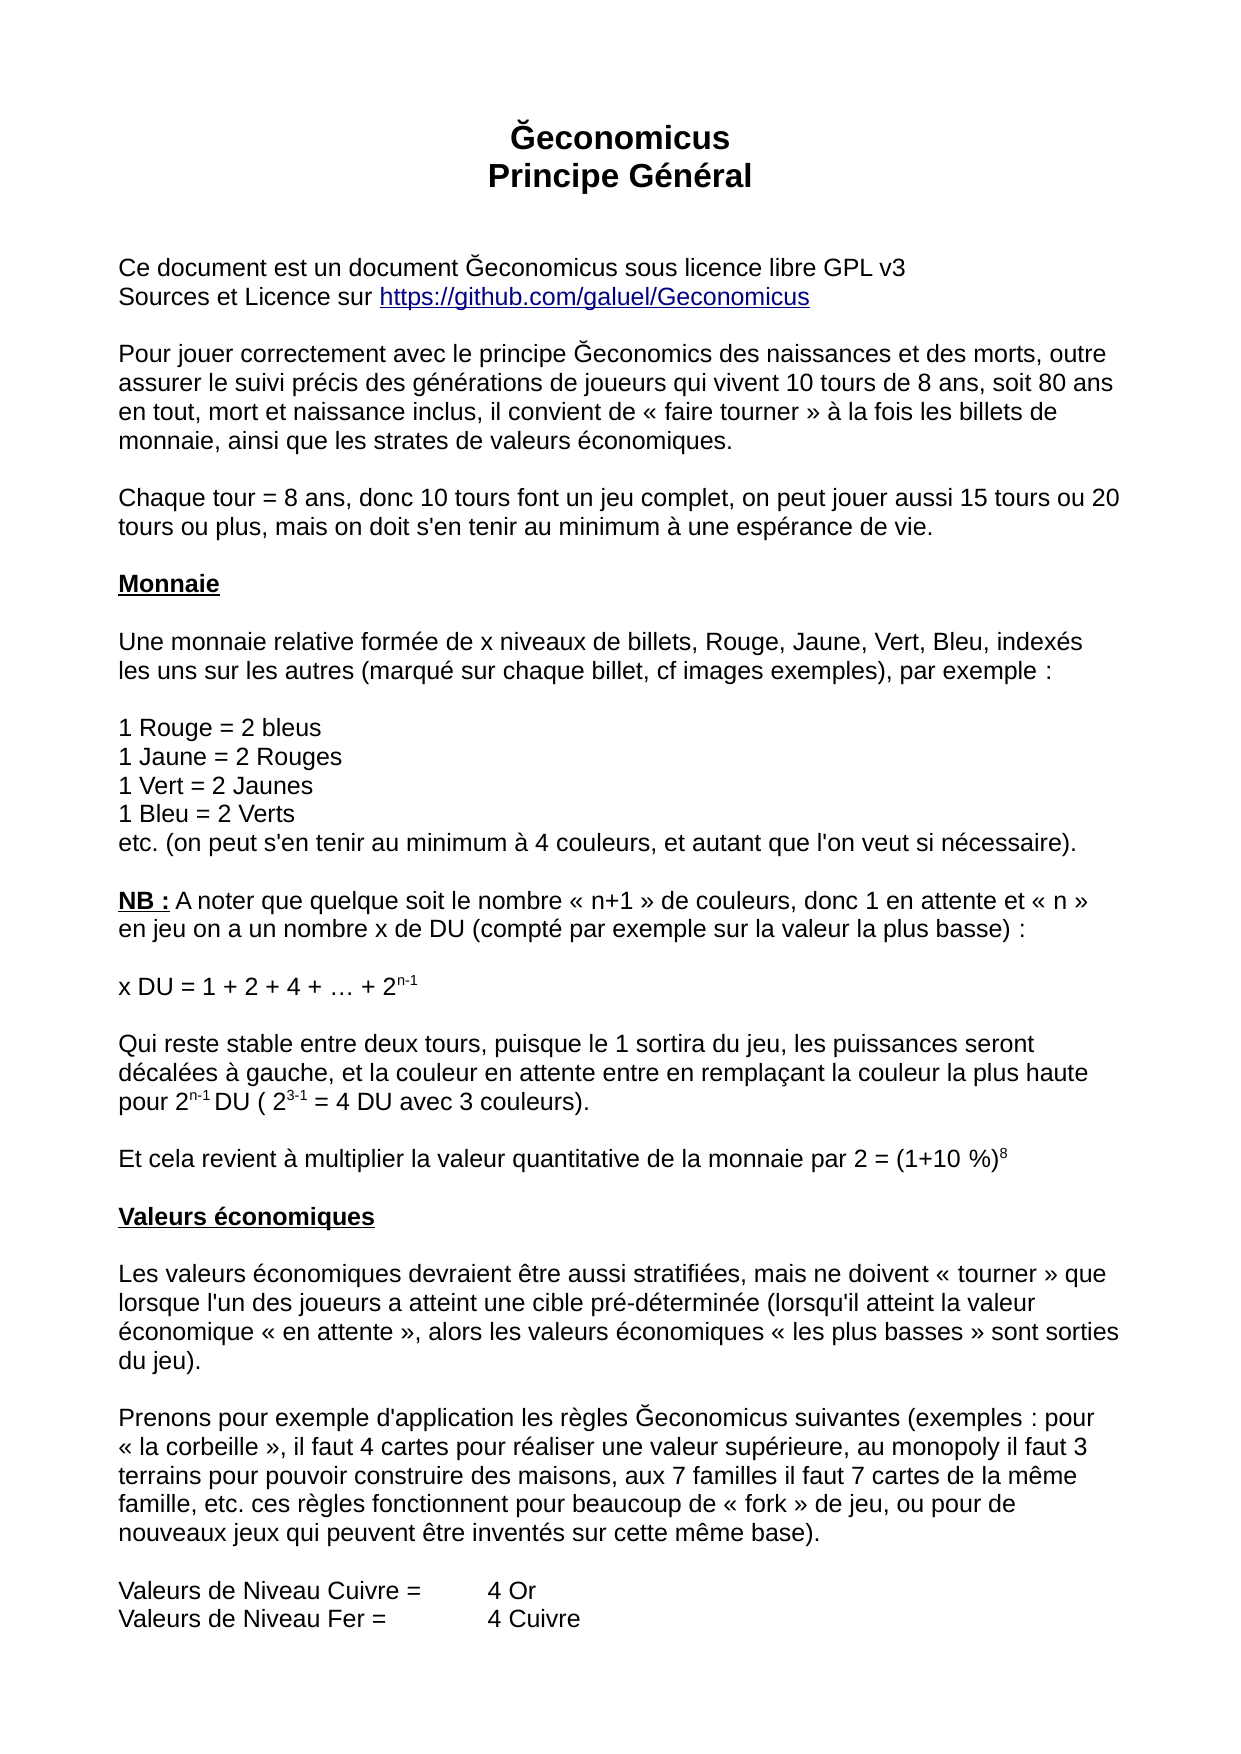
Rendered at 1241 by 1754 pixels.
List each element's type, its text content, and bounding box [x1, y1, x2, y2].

text Ce document est un document Ğeconomicus sous licence libre GPL v3 [118, 253, 1122, 282]
text NB : A noter que quelque soit le nombre « n+1 » de couleurs, donc 1 en attente et « n » en jeu on a un nombre x de DU (compté par exemple sur la valeur la plus basse) : [118, 886, 1122, 943]
text etc. (on peut s'en tenir au minimum à 4 couleurs, et autant que l'on veut si nécessaire). [118, 828, 1122, 857]
text Qui reste stable entre deux tours, puisque le 1 sortira du jeu, les puissances seront décalées à gauche, et la couleur en attente entre en remplaçant la couleur la plus haute pour 2n-1 DU ( 23-1 = 4 DU avec 3 couleurs). [118, 1029, 1122, 1116]
text Sources et Licence sur https://github.com/galuel/Geconomicus [118, 282, 1122, 311]
text Les valeurs économiques devraient être aussi stratifiées, mais ne doivent « tourner » que lorsque l'un des joueurs a atteint une cible pré-déterminée (lorsqu'il atteint la valeur économique « en attente », alors les valeurs économiques « les plus basses » sont sorties du jeu). [118, 1259, 1122, 1374]
text 1 Jaune = 2 Rouges [118, 742, 1122, 771]
text Pour jouer correctement avec le principe Ğeconomics des naissances et des morts, outre assurer le suivi précis des générations de joueurs qui vivent 10 tours de 8 ans, soit 80 ans en tout, mort et naissance inclus, il convient de « faire tourner » à la fois les billets de monnaie, ainsi que les strates de valeurs économiques. [118, 339, 1122, 454]
text 1 Vert = 2 Jaunes [118, 771, 1122, 799]
text x DU = 1 + 2 + 4 + … + 2n-1 [118, 972, 1122, 1001]
text Prenons pour exemple d'application les règles Ğeconomicus suivantes (exemples : pour « la corbeille », il faut 4 cartes pour réaliser une valeur supérieure, au monopoly il faut 3 terrains pour pouvoir construire des maisons, aux 7 familles il faut 7 cartes de la même famille, etc. ces règles fonctionnent pour beaucoup de « fork » de jeu, ou pour de nouveaux jeux qui peuvent être inventés sur cette même base). [118, 1403, 1122, 1547]
text 1 Rouge = 2 bleus [118, 713, 1122, 742]
text Valeurs de Niveau Cuivre = 4 Or [118, 1576, 1122, 1604]
text Valeurs économiques [118, 1202, 1122, 1231]
text Monnaie [118, 569, 1122, 598]
text Une monnaie relative formée de x niveaux de billets, Rouge, Jaune, Vert, Bleu, indexés les uns sur les autres (marqué sur chaque billet, cf images exemples), par exemple : [118, 627, 1122, 684]
text Valeurs de Niveau Fer = 4 Cuivre [118, 1604, 1122, 1633]
text Chaque tour = 8 ans, donc 10 tours font un jeu complet, on peut jouer aussi 15 tours ou 20 tours ou plus, mais on doit s'en tenir au minimum à une espérance de vie. [118, 483, 1122, 541]
text Et cela revient à multiplier la valeur quantitative de la monnaie par 2 = (1+10 %)8 [118, 1144, 1122, 1173]
text 1 Bleu = 2 Verts [118, 799, 1122, 828]
